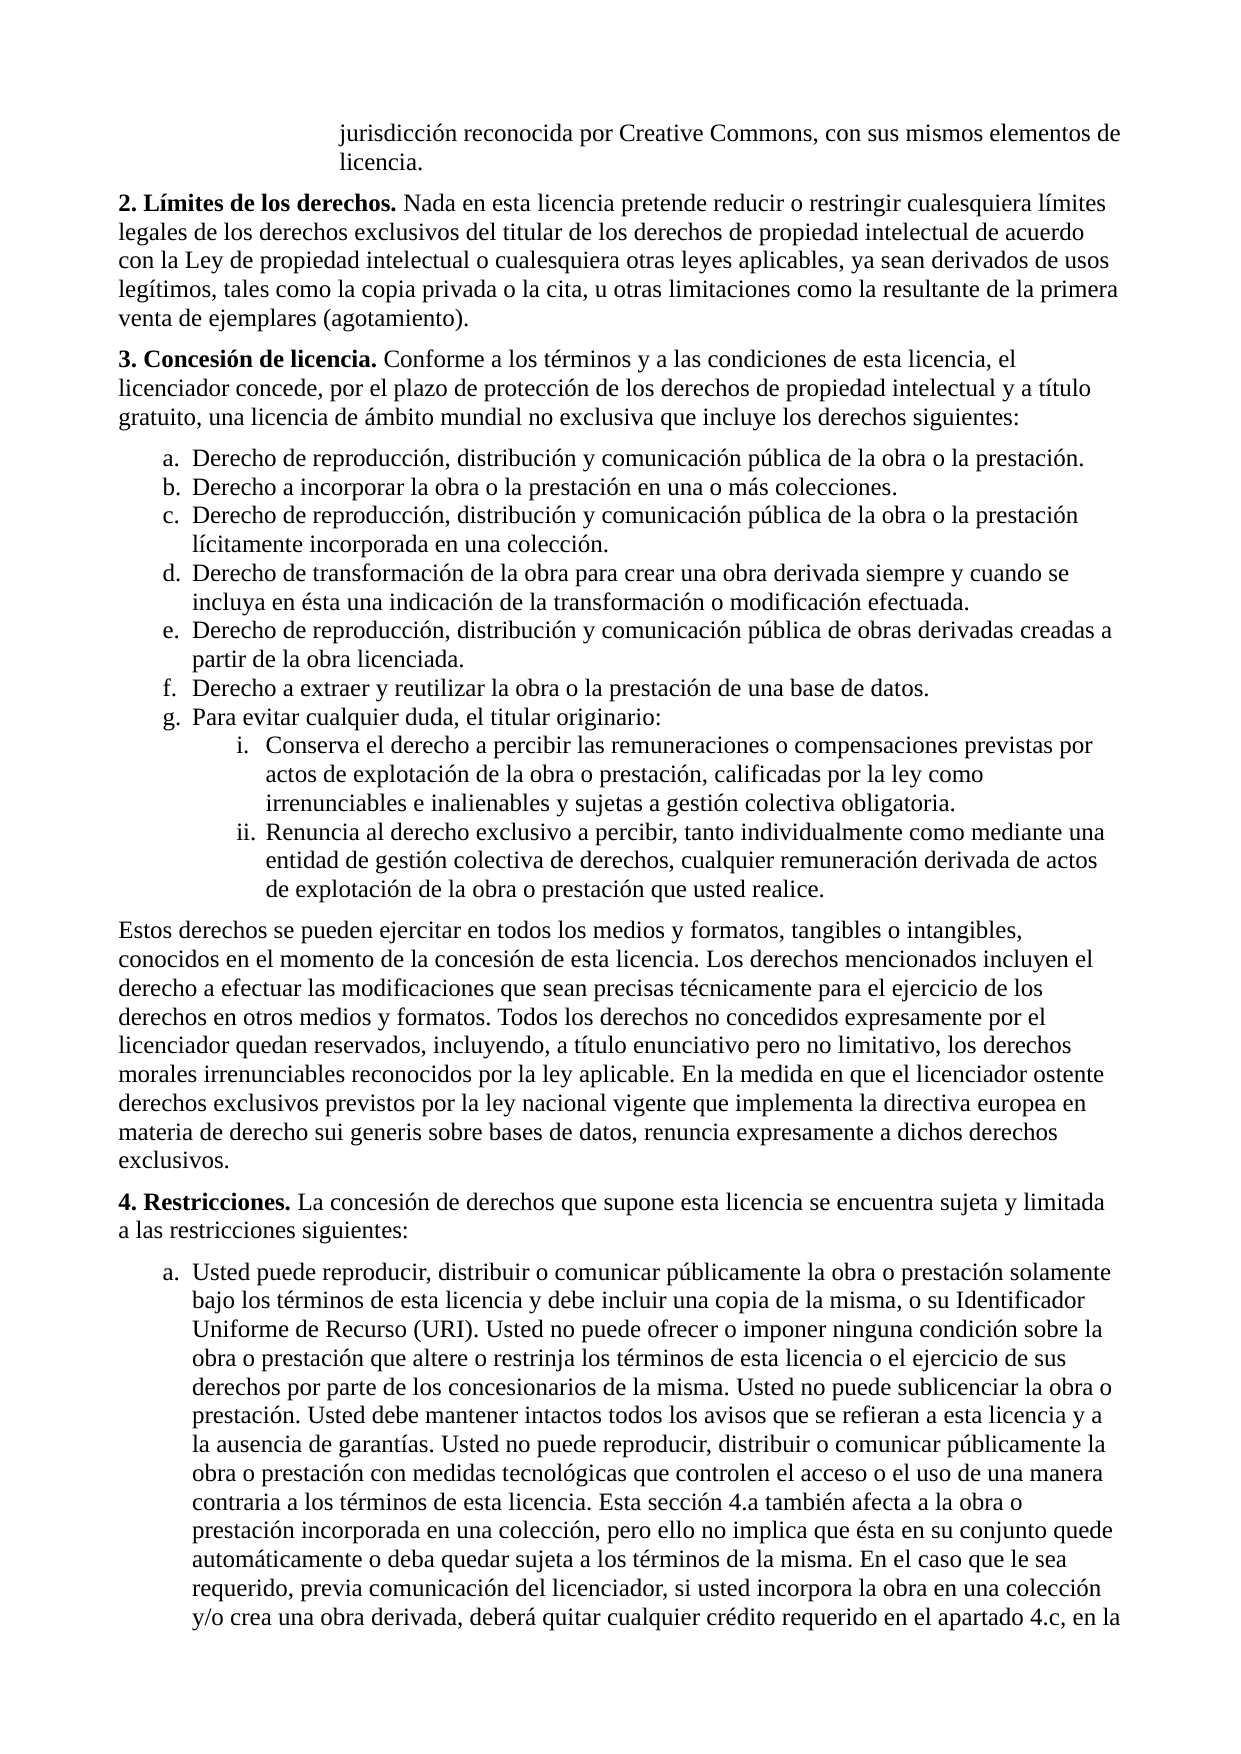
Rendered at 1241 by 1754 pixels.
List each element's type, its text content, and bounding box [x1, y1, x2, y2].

list Derecho a incorporar la obra o la prestación en una o más colecciones. [162, 472, 1122, 501]
text 4. Restricciones. La concesión de derechos que supone esta licencia se encuentra sujeta y limitada a las restricciones siguientes: [118, 1187, 1122, 1244]
list Usted puede reproducir, distribuir o comunicar públicamente la obra o prestación solamente bajo los términos de esta licencia y debe incluir una copia de la misma, o su Identificador Uniforme de Recurso (URI). Usted no puede ofrecer o imponer ninguna condición sobre la obra o prestación que altere o restrinja los términos de esta licencia o el ejercicio de sus derechos por parte de los concesionarios de la misma. Usted no puede sublicenciar la obra o prestación. Usted debe mantener intactos todos los avisos que se refieran a esta licencia y a la ausencia de garantías. Usted no puede reproducir, distribuir o comunicar públicamente la obra o prestación con medidas tecnológicas que controlen el acceso o el uso de una manera contraria a los términos de esta licencia. Esta sección 4.a también afecta a la obra o prestación incorporada en una colección, pero ello no implica que ésta en su conjunto quede automáticamente o deba quedar sujeta a los términos de la misma. En el caso que le sea requerido, previa comunicación del licenciador, si usted incorpora la obra en una colección y/o crea una obra derivada, deberá quitar cualquier crédito requerido en el apartado 4.c, en la [162, 1257, 1122, 1631]
list Derecho a extraer y reutilizar la obra o la prestación de una base de datos. [162, 673, 1122, 702]
text 2. Límites de los derechos. Nada en esta licencia pretende reducir o restringir cualesquiera límites legales de los derechos exclusivos del titular de los derechos de propiedad intelectual de acuerdo con la Ley de propiedad intelectual o cualesquiera otras leyes aplicables, ya sean derivados de usos legítimos, tales como la copia privada o la cita, u otras limitaciones como la resultante de la primera venta de ejemplares (agotamiento). [118, 188, 1122, 332]
list Derecho de reproducción, distribución y comunicación pública de la obra o la prestación. [162, 443, 1122, 472]
text 3. Concesión de licencia. Conforme a los términos y a las condiciones de esta licencia, el licenciador concede, por el plazo de protección de los derechos de propiedad intelectual y a título gratuito, una licencia de ámbito mundial no exclusiva que incluye los derechos siguientes: [118, 344, 1122, 431]
list Derecho de transformación de la obra para crear una obra derivada siempre y cuando se incluya en ésta una indicación de la transformación o modificación efectuada. [162, 558, 1122, 616]
list Derecho de reproducción, distribución y comunicación pública de obras derivadas creadas a partir de la obra licenciada. [162, 616, 1122, 673]
list Para evitar cualquier duda, el titular originario: [162, 702, 1122, 731]
list Renuncia al derecho exclusivo a percibir, tanto individualmente como mediante una entidad de gestión colectiva de derechos, cualquier remuneración derivada de actos de explotación de la obra o prestación que usted realice. [236, 817, 1122, 903]
list jurisdicción reconocida por Creative Commons, con sus mismos elementos de licencia. [309, 118, 1122, 176]
text Estos derechos se pueden ejercitar en todos los medios y formatos, tangibles o intangibles, conocidos en el momento de la concesión de esta licencia. Los derechos mencionados incluyen el derecho a efectuar las modificaciones que sean precisas técnicamente para el ejercicio de los derechos en otros medios y formatos. Todos los derechos no concedidos expresamente por el licenciador quedan reservados, incluyendo, a título enunciativo pero no limitativo, los derechos morales irrenunciables reconocidos por la ley aplicable. En la medida en que el licenciador ostente derechos exclusivos previstos por la ley nacional vigente que implementa la directiva europea en materia de derecho sui generis sobre bases de datos, renuncia expresamente a dichos derechos exclusivos. [118, 916, 1122, 1174]
list Conserva el derecho a percibir las remuneraciones o compensaciones previstas por actos de explotación de la obra o prestación, calificadas por la ley como irrenunciables e inalienables y sujetas a gestión colectiva obligatoria. [236, 731, 1122, 817]
list Derecho de reproducción, distribución y comunicación pública de la obra o la prestación lícitamente incorporada en una colección. [162, 501, 1122, 558]
